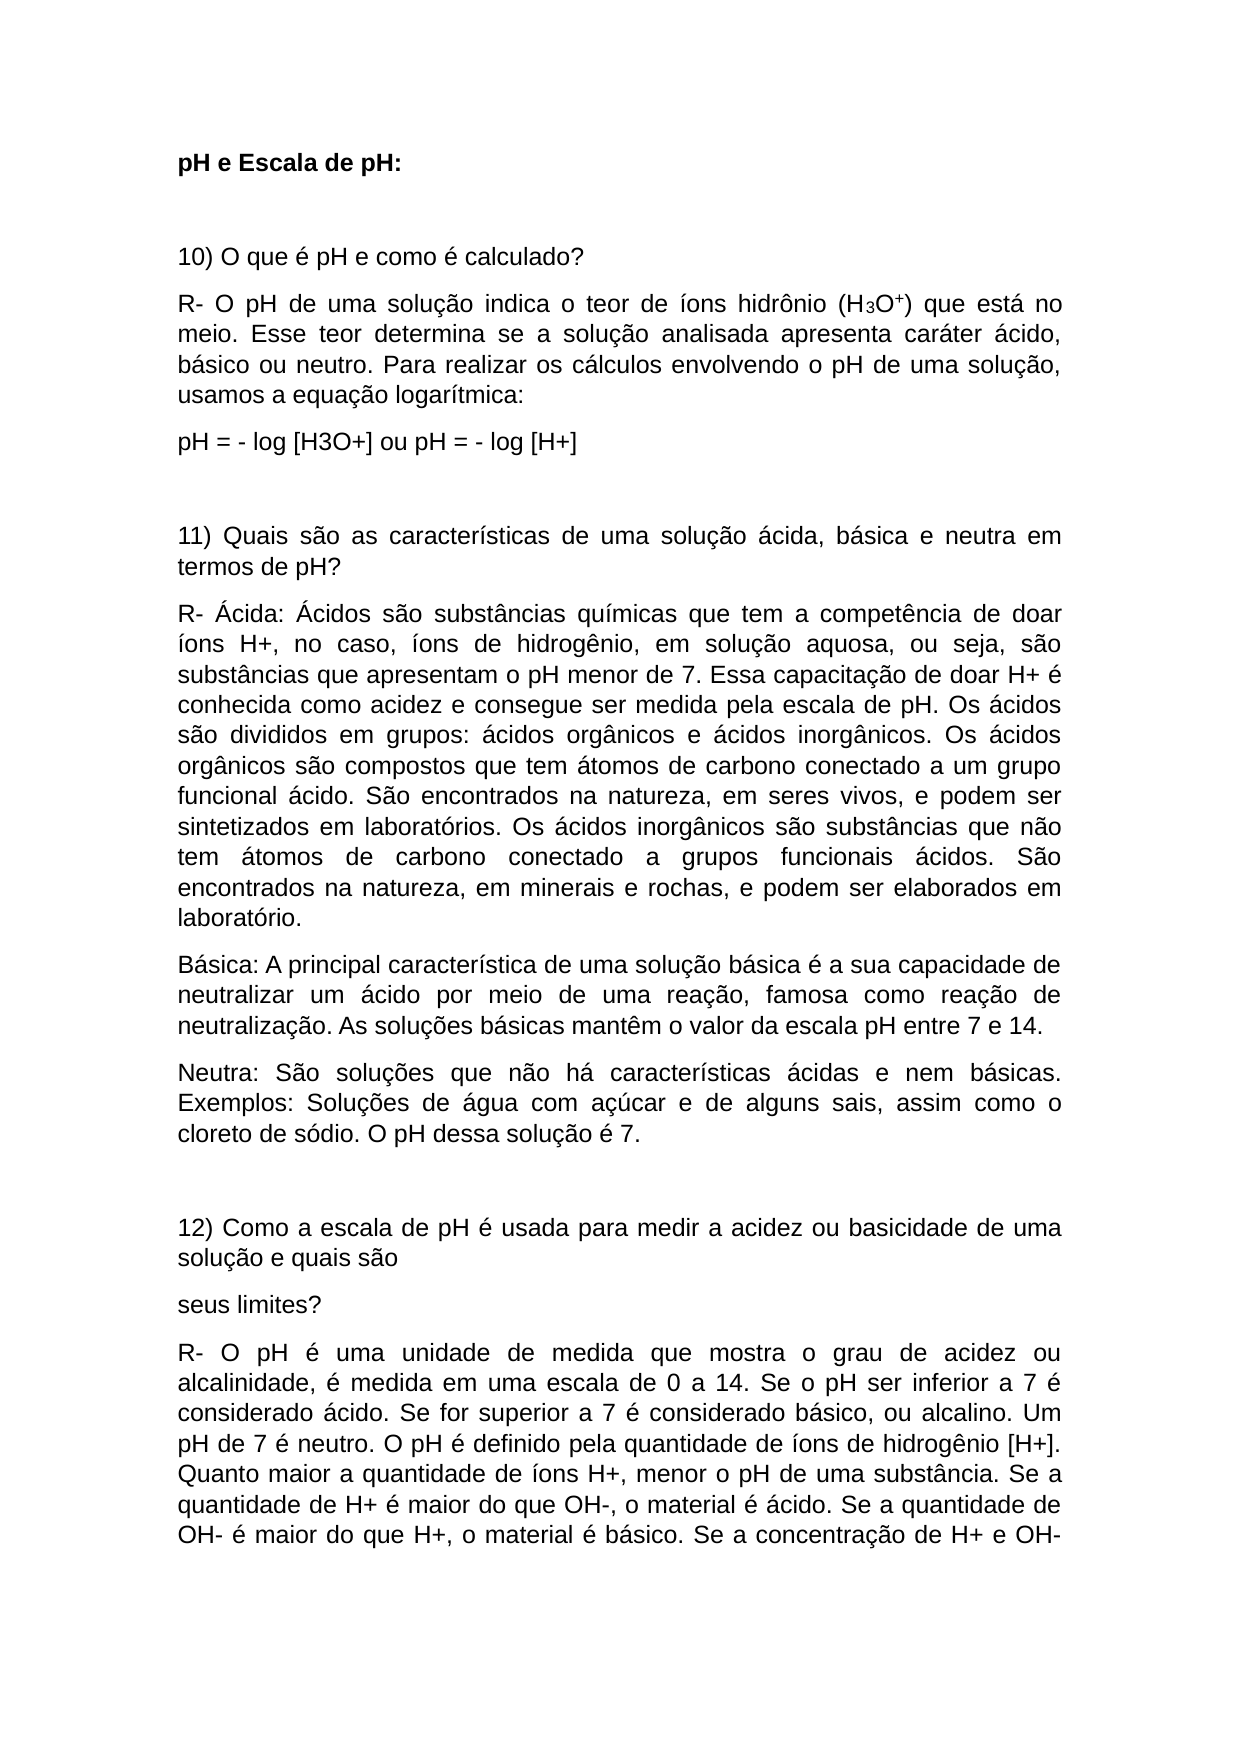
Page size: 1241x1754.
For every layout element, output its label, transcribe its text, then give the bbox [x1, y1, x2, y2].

text 11) Quais são as características de uma solução ácida, básica e neutra em termos de pH? [177, 521, 1063, 581]
text Básica: A principal característica de uma solução básica é a sua capacidade de neutralizar um ácido por meio de uma reação, famosa como reação de neutralização. As soluções básicas mantêm o valor da escala pH entre 7 e 14. [177, 950, 1063, 1040]
text pH e Escala de pH: [177, 148, 1063, 176]
text R- O pH de uma solução indica o teor de íons hidrônio (H3O+) que está no meio. Esse teor determina se a solução analisada apresenta caráter ácido, básico ou neutro. Para realizar os cálculos envolvendo o pH de uma solução, usamos a equação logarítmica: [177, 289, 1063, 409]
text R- Ácida: Ácidos são substâncias químicas que tem a competência de doar íons H+, no caso, íons de hidrogênio, em solução aquosa, ou seja, são substâncias que apresentam o pH menor de 7. Essa capacitação de doar H+ é conhecida como acidez e consegue ser medida pela escala de pH. Os ácidos são divididos em grupos: ácidos orgânicos e ácidos inorgânicos. Os ácidos orgânicos são compostos que tem átomos de carbono conectado a um grupo funcional ácido. São encontrados na natureza, em seres vivos, e podem ser sintetizados em laboratórios. Os ácidos inorgânicos são substâncias que não tem átomos de carbono conectado a grupos funcionais ácidos. São encontrados na natureza, em minerais e rochas, e podem ser elaborados em laboratório. [177, 599, 1063, 932]
text Neutra: São soluções que não há características ácidas e nem básicas. Exemplos: Soluções de água com açúcar e de alguns sais, assim como o cloreto de sódio. O pH dessa solução é 7. [177, 1058, 1063, 1148]
text pH = - log [H3O+] ou pH = - log [H+] [177, 427, 1063, 456]
text seus limites? [177, 1291, 1063, 1319]
text 10) O que é pH e como é calculado? [177, 242, 1063, 271]
text 12) Como a escala de pH é usada para medir a acidez ou basicidade de uma solução e quais são [177, 1213, 1063, 1272]
text R- O pH é uma unidade de medida que mostra o grau de acidez ou alcalinidade, é medida em uma escala de 0 a 14. Se o pH ser inferior a 7 é considerado ácido. Se for superior a 7 é considerado básico, ou alcalino. Um pH de 7 é neutro. O pH é definido pela quantidade de íons de hidrogênio [H+]. Quanto maior a quantidade de íons H+, menor o pH de uma substância. Se a quantidade de H+ é maior do que OH-, o material é ácido. Se a quantidade de OH- é maior do que H+, o material é básico. Se a concentração de H+ e OH- [177, 1338, 1063, 1549]
